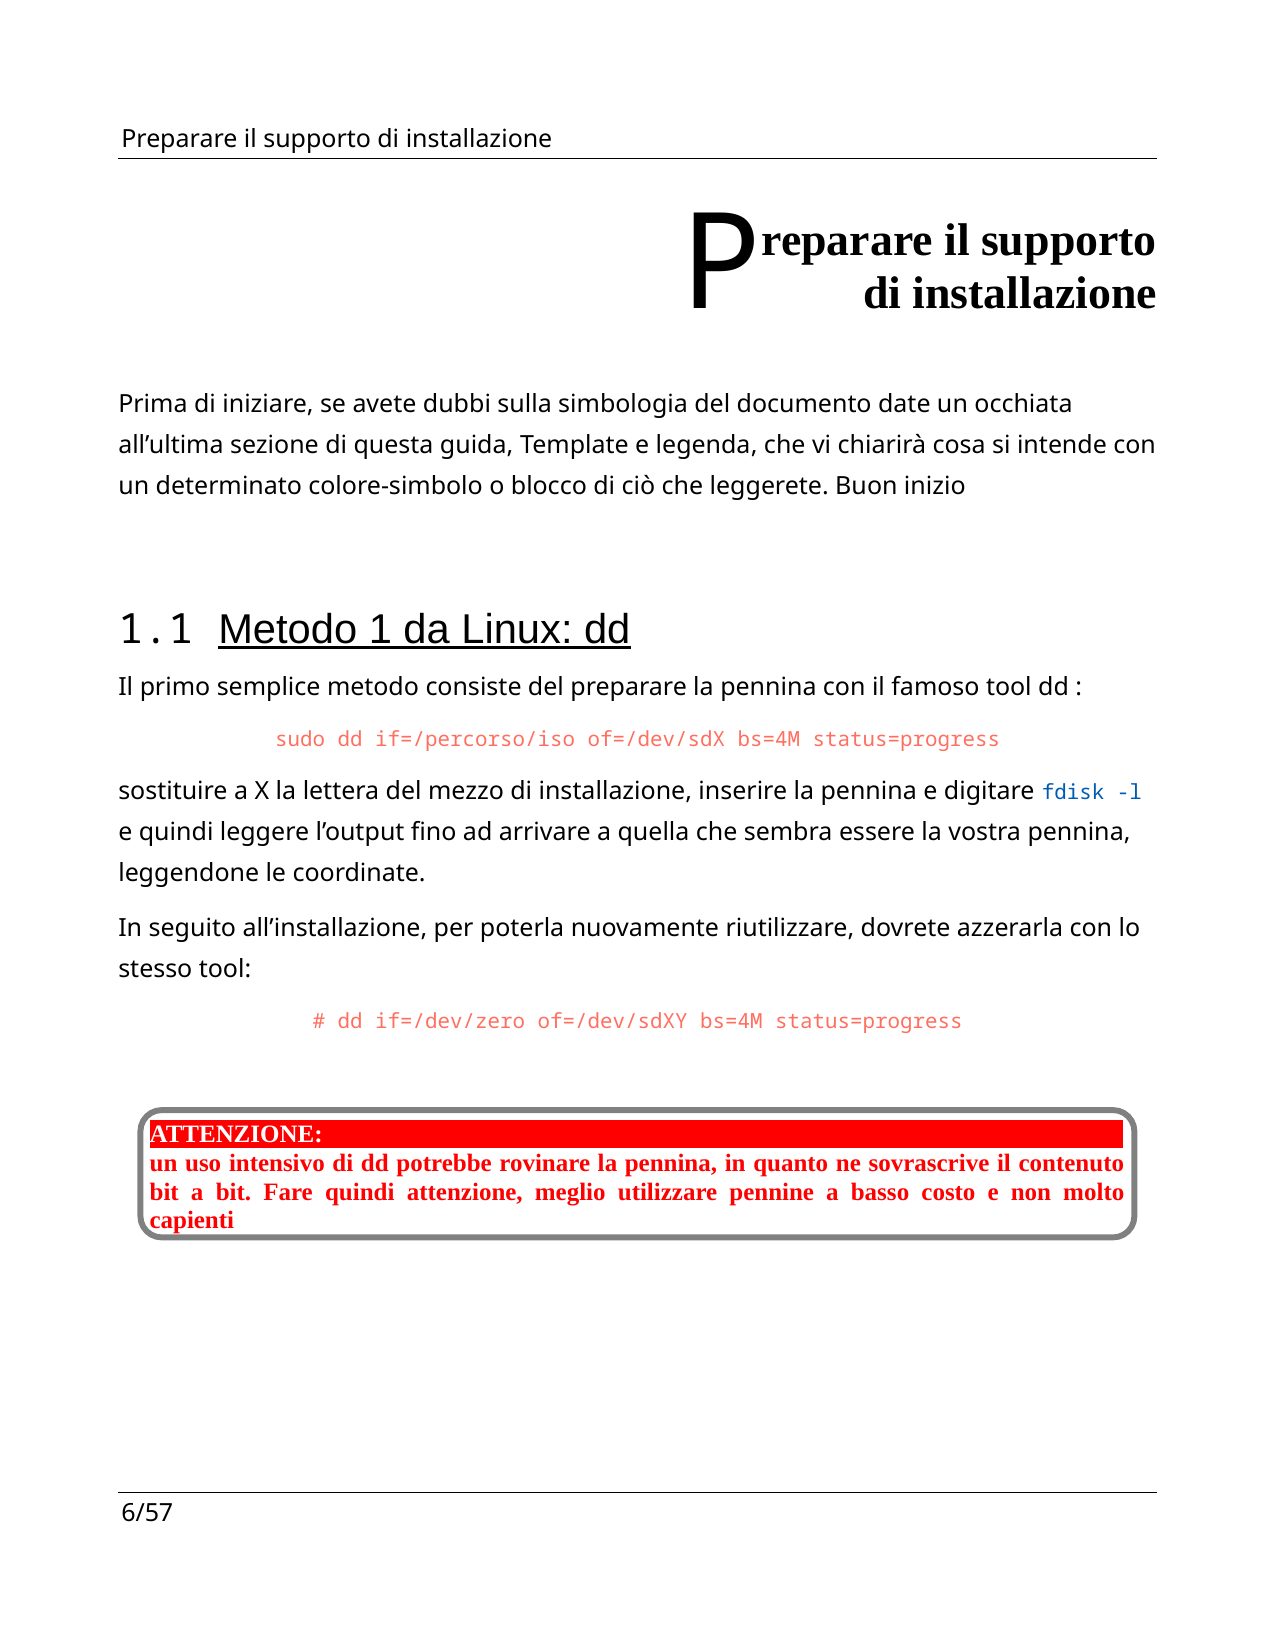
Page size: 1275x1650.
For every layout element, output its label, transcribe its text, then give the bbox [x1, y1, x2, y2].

text Il primo semplice metodo consiste del preparare la pennina con il famoso tool dd : [118, 669, 1157, 703]
text # dd if=/dev/zero of=/dev/sdXY bs=4M status=progress [118, 1006, 1157, 1034]
text In seguito all’installazione, per poterla nuovamente riutilizzare, dovrete azzerarla con lo stesso tool: [118, 910, 1157, 985]
subtitle Preparare il supporto di installazione [118, 213, 1157, 318]
subtitle Metodo 1 da Linux: dd [118, 599, 1157, 656]
text sostituire a X la lettera del mezzo di installazione, inserire la pennina e digitare fdisk -l e quindi leggere l’output fino ad arrivare a quella che sembra essere la vostra pennina, leggendone le coordinate. [118, 773, 1157, 888]
text Prima di iniziare, se avete dubbi sulla simbologia del documento date un occhiata all’ultima sezione di questa guida, Template e legenda, che vi chiarirà cosa si intende con un determinato colore-simbolo o blocco di ciò che leggerete. Buon inizio [118, 386, 1157, 502]
text sudo dd if=/percorso/iso of=/dev/sdX bs=4M status=progress [118, 724, 1157, 752]
